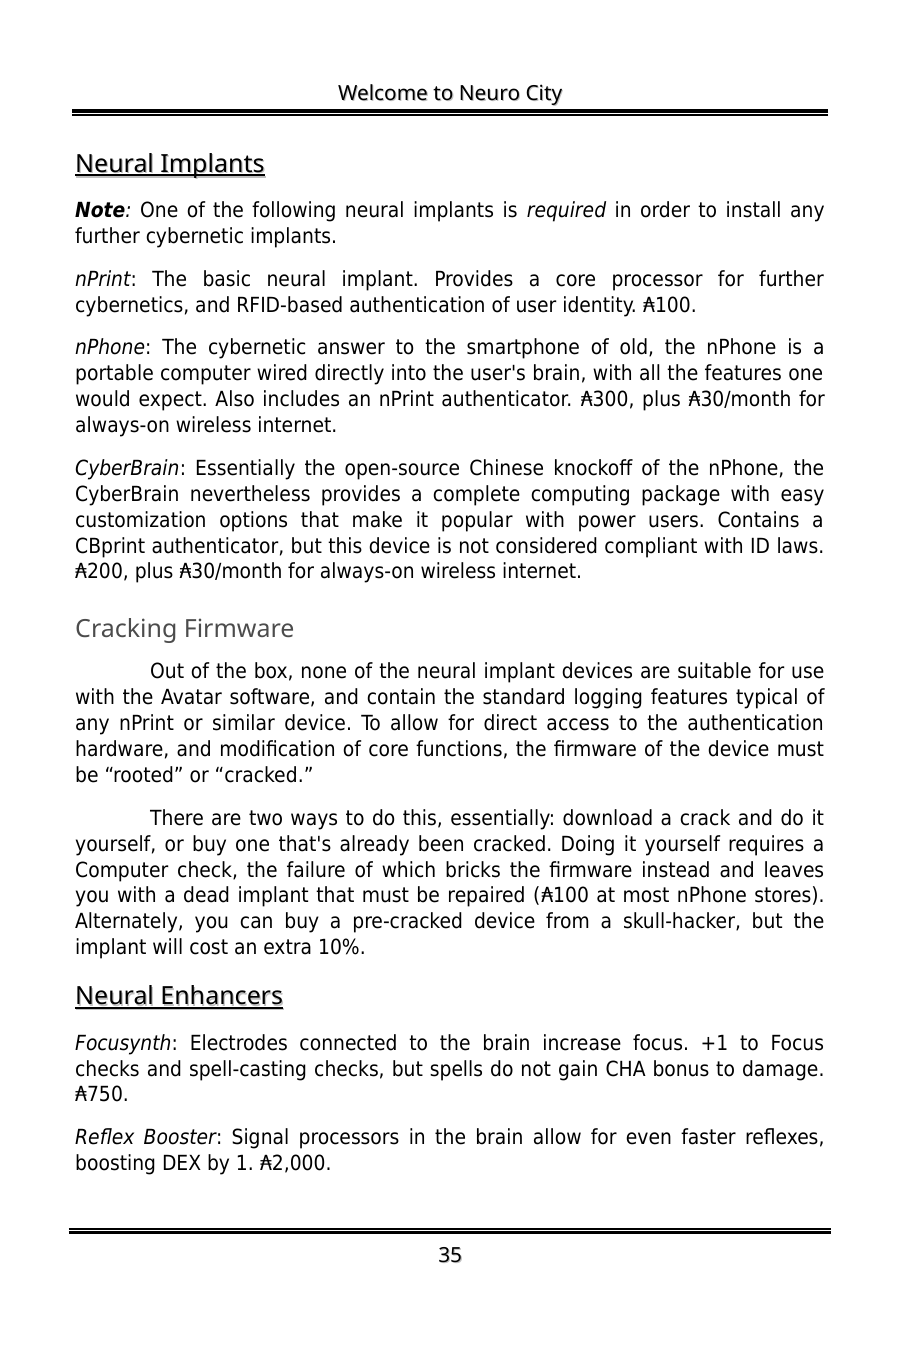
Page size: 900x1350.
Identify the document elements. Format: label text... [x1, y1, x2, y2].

text nPrint: The basic neural implant. Provides a core processor for further cybernetics, and RFID-based authentication of user identity. ₳100. [75, 267, 825, 317]
text There are two ways to do this, essentially: download a crack and do it yourself, or buy one that's already been cracked. Doing it yourself requires a Computer check, the failure of which bricks the firmware instead and leaves you with a dead implant that must be repaired (₳100 at most nPhone stores). Alternately, you can buy a pre-cracked device from a skull-hacker, but the implant will cost an extra 10%. [75, 806, 825, 960]
text nPhone: The cybernetic answer to the smartphone of old, the nPhone is a portable computer wired directly into the user's brain, with all the features one would expect. Also includes an nPrint authenticator. ₳300, plus ₳30/month for always-on wireless internet. [75, 335, 825, 437]
text Focusynth: Electrodes connected to the brain increase focus. +1 to Focus checks and spell-casting checks, but spells do not gain CHA bonus to damage. ₳750. [75, 1031, 825, 1107]
text Reflex Booster: Signal processors in the brain allow for even faster reflexes, boosting DEX by 1. ₳2,000. [75, 1125, 825, 1175]
subtitle Neural Implants [75, 146, 825, 180]
subtitle Neural Enhancers [75, 978, 825, 1012]
subtitle Cracking Firmware [75, 611, 825, 644]
text Note: One of the following neural implants is required in order to install any further cybernetic implants. [75, 198, 825, 248]
text CyberBrain: Essentially the open-source Chinese knockoff of the nPhone, the CyberBrain nevertheless provides a complete computing package with easy customization options that make it popular with power users. Contains a CBprint authenticator, but this device is not considered compliant with ID laws. ₳200, plus ₳30/month for always-on wireless internet. [75, 456, 825, 584]
text Out of the box, none of the neural implant devices are suitable for use with the Avatar software, and contain the standard logging features typical of any nPrint or similar device. To allow for direct access to the authentication hardware, and modification of core functions, the firmware of the device must be “rooted” or “cracked.” [75, 659, 825, 787]
